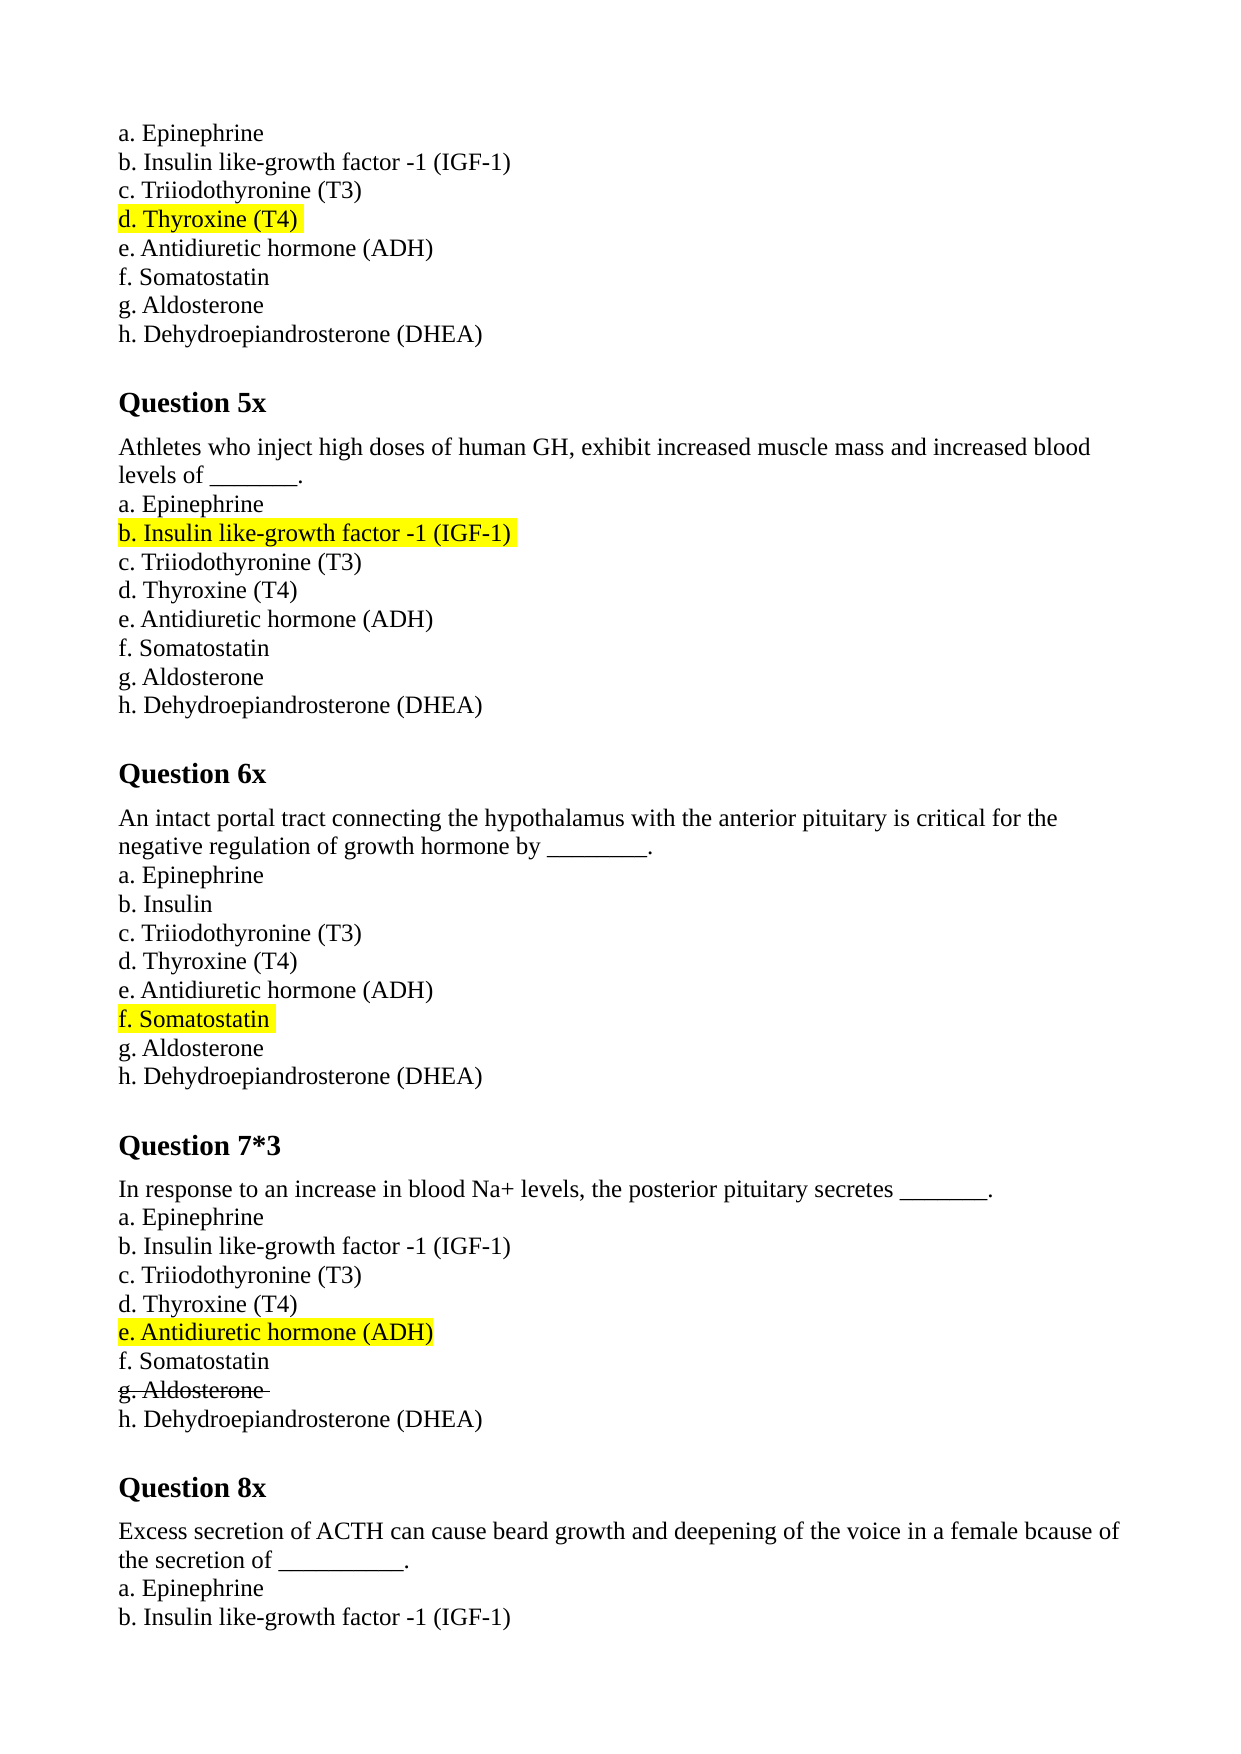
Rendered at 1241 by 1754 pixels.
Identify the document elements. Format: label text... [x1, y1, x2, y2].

subtitle Question 7*3 [118, 1128, 1122, 1161]
text a. Epinephrine [118, 489, 1122, 518]
text a. Epinephrine [118, 860, 1122, 889]
text b. Insulin like-growth factor -1 (IGF-1) [118, 147, 1122, 176]
text a. Epinephrine [118, 1202, 1122, 1231]
subtitle Question 5x [118, 386, 1122, 419]
text c. Triiodothyronine (T3) [118, 176, 1122, 204]
text h. Dehydroepiandrosterone (DHEA) [118, 690, 1122, 719]
text e. Antidiuretic hormone (ADH) [118, 233, 1122, 262]
text e. Antidiuretic hormone (ADH) [118, 975, 1122, 1004]
text d. Thyroxine (T4) [118, 1289, 1122, 1317]
text f. Somatostatin [118, 1004, 1122, 1033]
text h. Dehydroepiandrosterone (DHEA) [118, 319, 1122, 348]
subtitle Question 6x [118, 757, 1122, 790]
text Excess secretion of ACTH can cause beard growth and deepening of the voice in a female bcause of the secretion of __________. [118, 1516, 1122, 1573]
text e. Antidiuretic hormone (ADH) [118, 1317, 1122, 1346]
text g. Aldosterone [118, 662, 1122, 690]
text c. Triiodothyronine (T3) [118, 1260, 1122, 1289]
text Athletes who inject high doses of human GH, exhibit increased muscle mass and increased blood levels of _______. [118, 432, 1122, 489]
text b. Insulin like-growth factor -1 (IGF-1) [118, 1231, 1122, 1260]
text a. Epinephrine [118, 118, 1122, 147]
subtitle Question 8x [118, 1470, 1122, 1503]
text In response to an increase in blood Na+ levels, the posterior pituitary secretes _______. [118, 1174, 1122, 1202]
text f. Somatostatin [118, 633, 1122, 662]
text b. Insulin like-growth factor -1 (IGF-1) [118, 518, 1122, 547]
text An intact portal tract connecting the hypothalamus with the anterior pituitary is critical for the negative regulation of growth hormone by ________. [118, 803, 1122, 860]
text d. Thyroxine (T4) [118, 204, 1122, 233]
text b. Insulin [118, 889, 1122, 918]
text g. Aldosterone [118, 1033, 1122, 1061]
text f. Somatostatin [118, 1346, 1122, 1375]
text d. Thyroxine (T4) [118, 946, 1122, 975]
text c. Triiodothyronine (T3) [118, 547, 1122, 575]
text g. Aldosterone [118, 291, 1122, 319]
text f. Somatostatin [118, 262, 1122, 291]
text g. Aldosterone [118, 1375, 1122, 1404]
text b. Insulin like-growth factor -1 (IGF-1) [118, 1602, 1122, 1631]
text h. Dehydroepiandrosterone (DHEA) [118, 1061, 1122, 1090]
text d. Thyroxine (T4) [118, 575, 1122, 604]
text e. Antidiuretic hormone (ADH) [118, 604, 1122, 633]
text a. Epinephrine [118, 1573, 1122, 1602]
text c. Triiodothyronine (T3) [118, 918, 1122, 946]
text h. Dehydroepiandrosterone (DHEA) [118, 1404, 1122, 1432]
